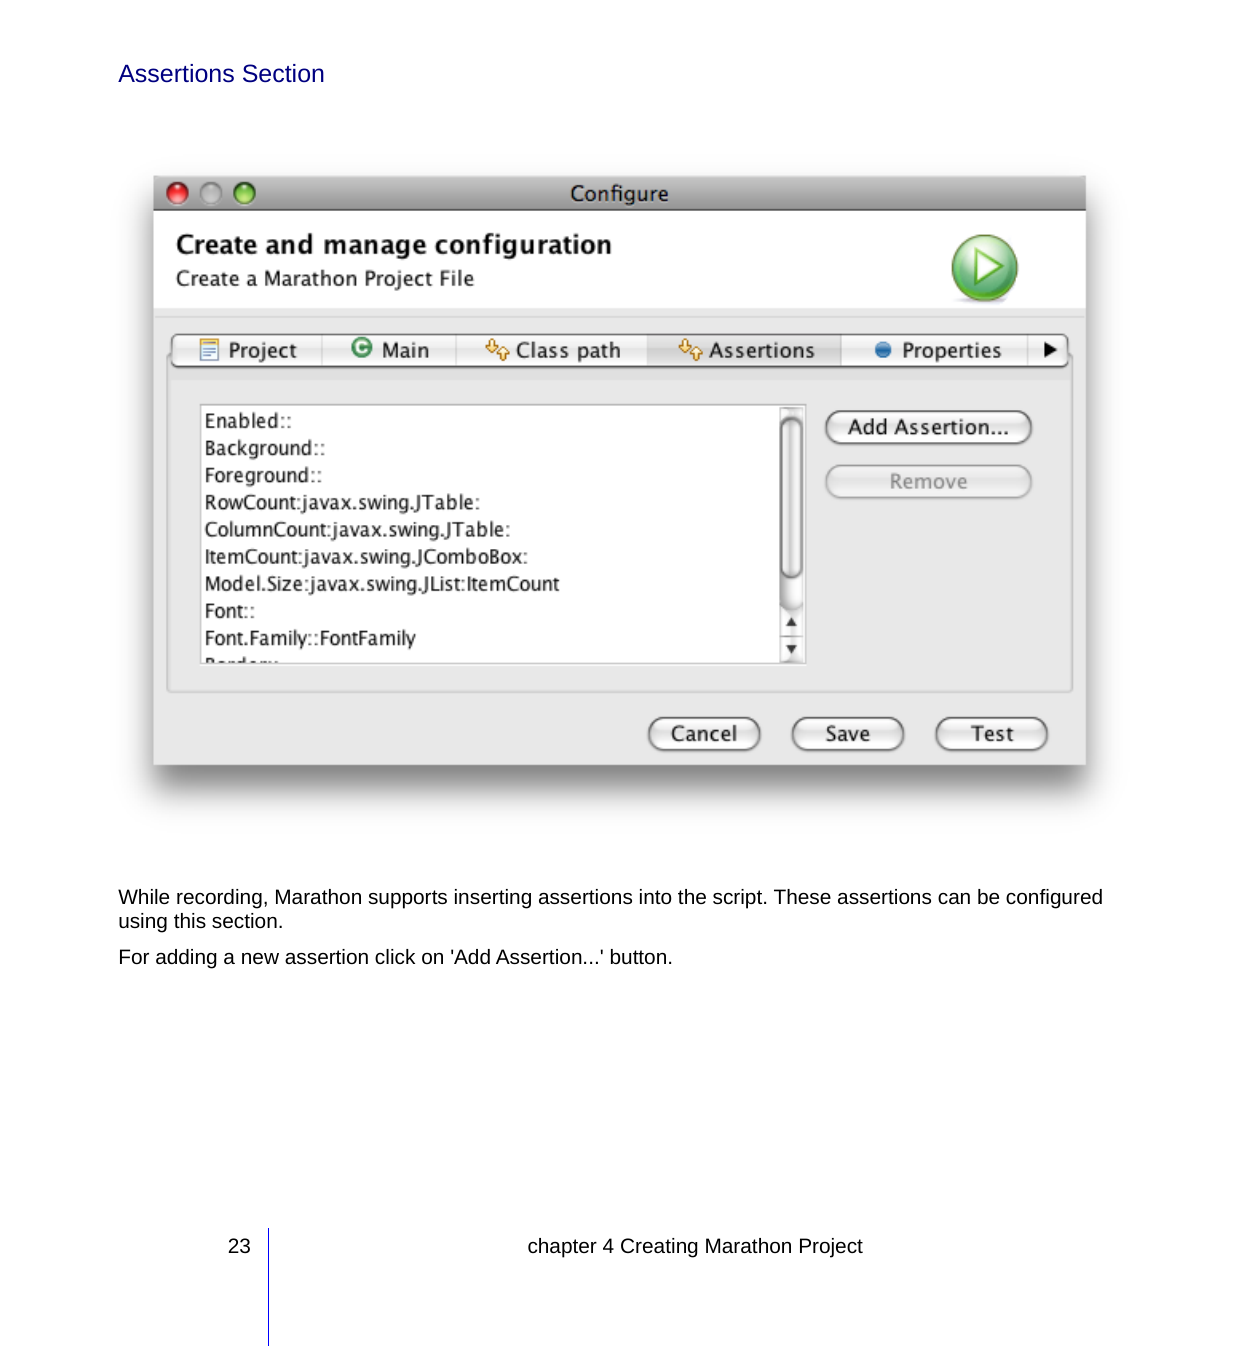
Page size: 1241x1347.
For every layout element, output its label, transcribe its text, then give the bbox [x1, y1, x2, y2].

subtitle Assertions Section [118, 59, 1122, 88]
text While recording, Marathon supports inserting assertions into the script. These assertions can be configured using this section. [118, 885, 1122, 933]
text [118, 100, 1122, 104]
picture [58, 104, 1182, 885]
text For adding a new assertion click on 'Add Assertion...' button. [118, 945, 1122, 969]
